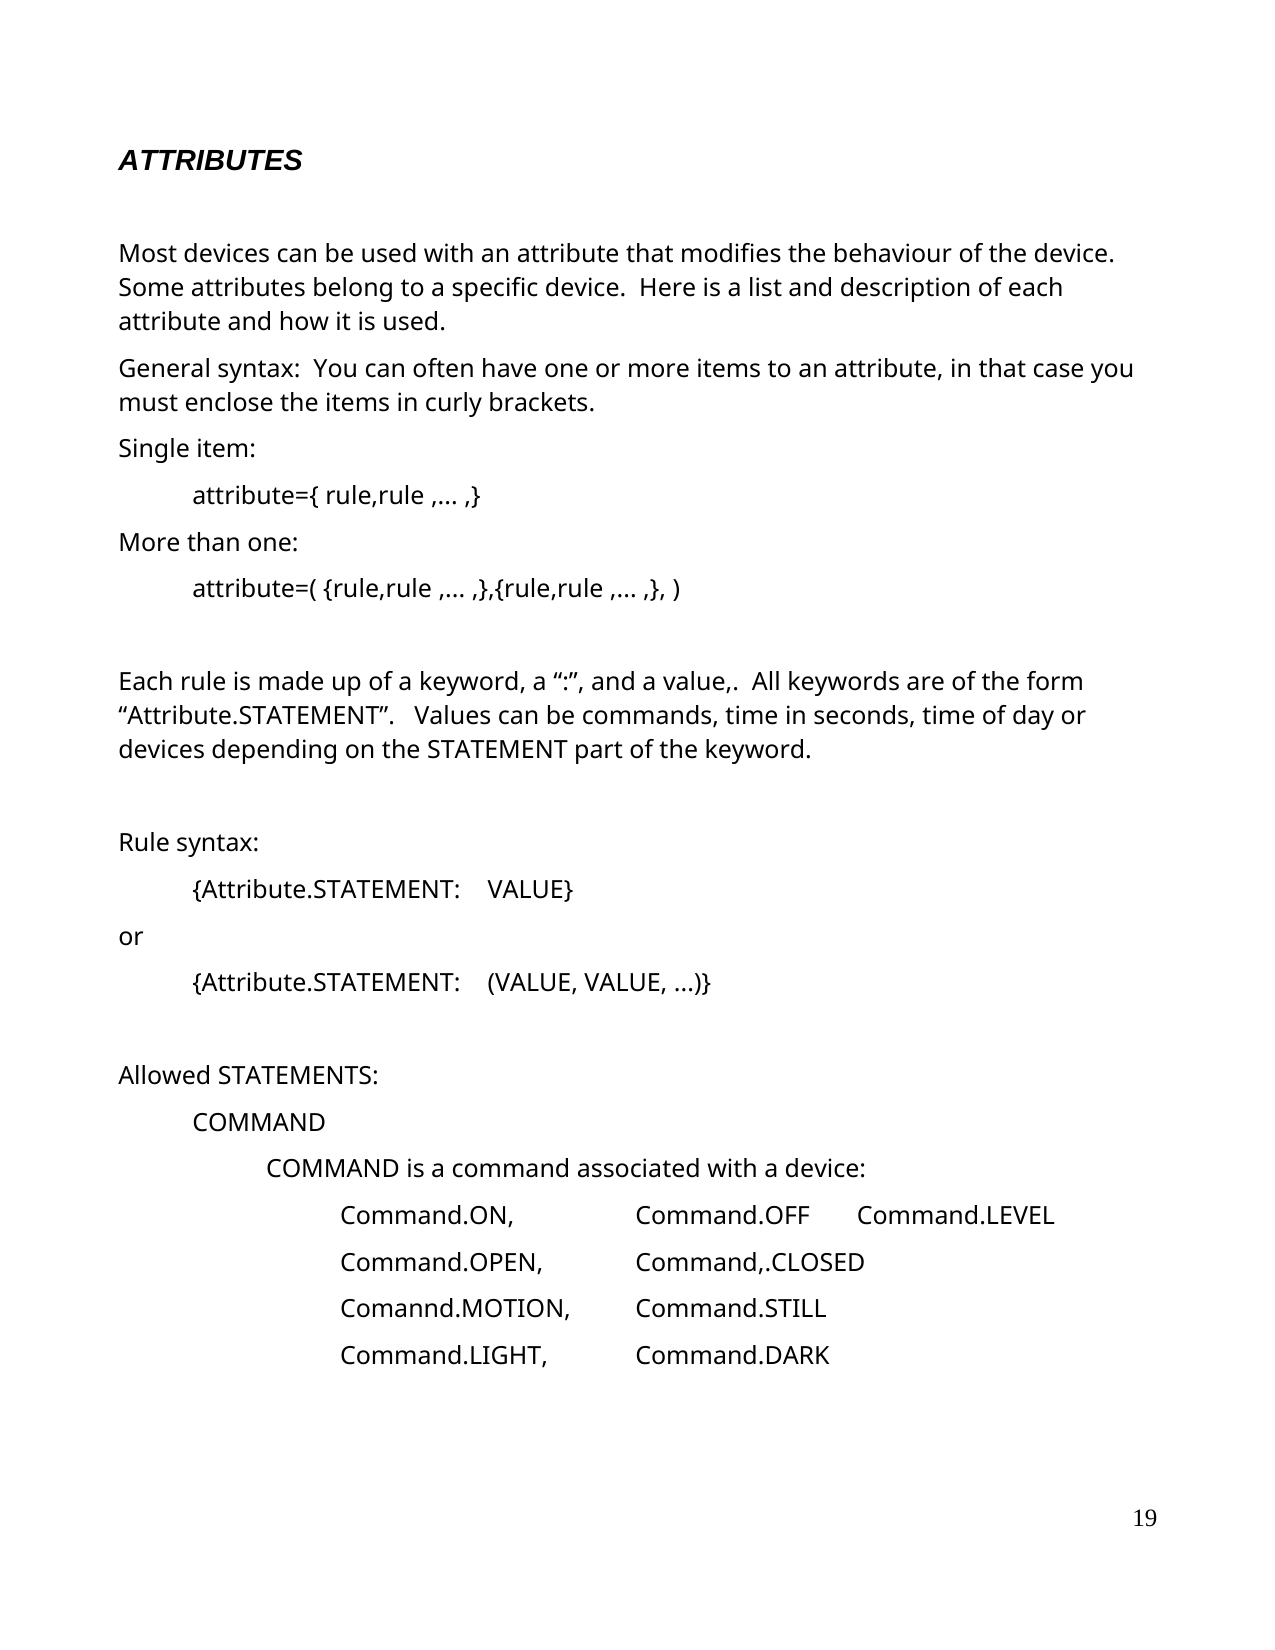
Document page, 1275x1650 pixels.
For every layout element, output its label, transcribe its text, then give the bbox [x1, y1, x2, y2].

text or [118, 918, 1157, 952]
text COMMAND is a command associated with a device: [118, 1151, 1157, 1185]
text Allowed STATEMENTS: [118, 1058, 1157, 1092]
text Rule syntax: [118, 825, 1157, 859]
text attribute={ rule,rule ,... ,} [118, 478, 1157, 512]
text attribute=( {rule,rule ,... ,},{rule,rule ,... ,}, ) [118, 571, 1157, 605]
text Command.OPEN, Command,.CLOSED [118, 1244, 1157, 1278]
text Each rule is made up of a keyword, a “:”, and a value,. All keywords are of the form “Attribute.STATEMENT”. Values can be commands, time in seconds, time of day or devices depending on the STATEMENT part of the keyword. [118, 664, 1157, 766]
subtitle ATTRIBUTES [118, 143, 1157, 177]
text {Attribute.STATEMENT: VALUE} [118, 872, 1157, 906]
text General syntax: You can often have one or more items to an attribute, in that case you must enclose the items in curly brackets. [118, 350, 1157, 418]
text {Attribute.STATEMENT: (VALUE, VALUE, ...)} [118, 965, 1157, 999]
text Single item: [118, 431, 1157, 465]
text Command.LIGHT, Command.DARK [118, 1337, 1157, 1371]
text COMMAND [118, 1104, 1157, 1138]
text Comannd.MOTION, Command.STILL [118, 1291, 1157, 1325]
text Command.ON, Command.OFF Command.LEVEL [118, 1198, 1157, 1232]
text More than one: [118, 524, 1157, 558]
text Most devices can be used with an attribute that modifies the behaviour of the device. Some attributes belong to a specific device. Here is a list and description of each attribute and how it is used. [118, 236, 1157, 338]
